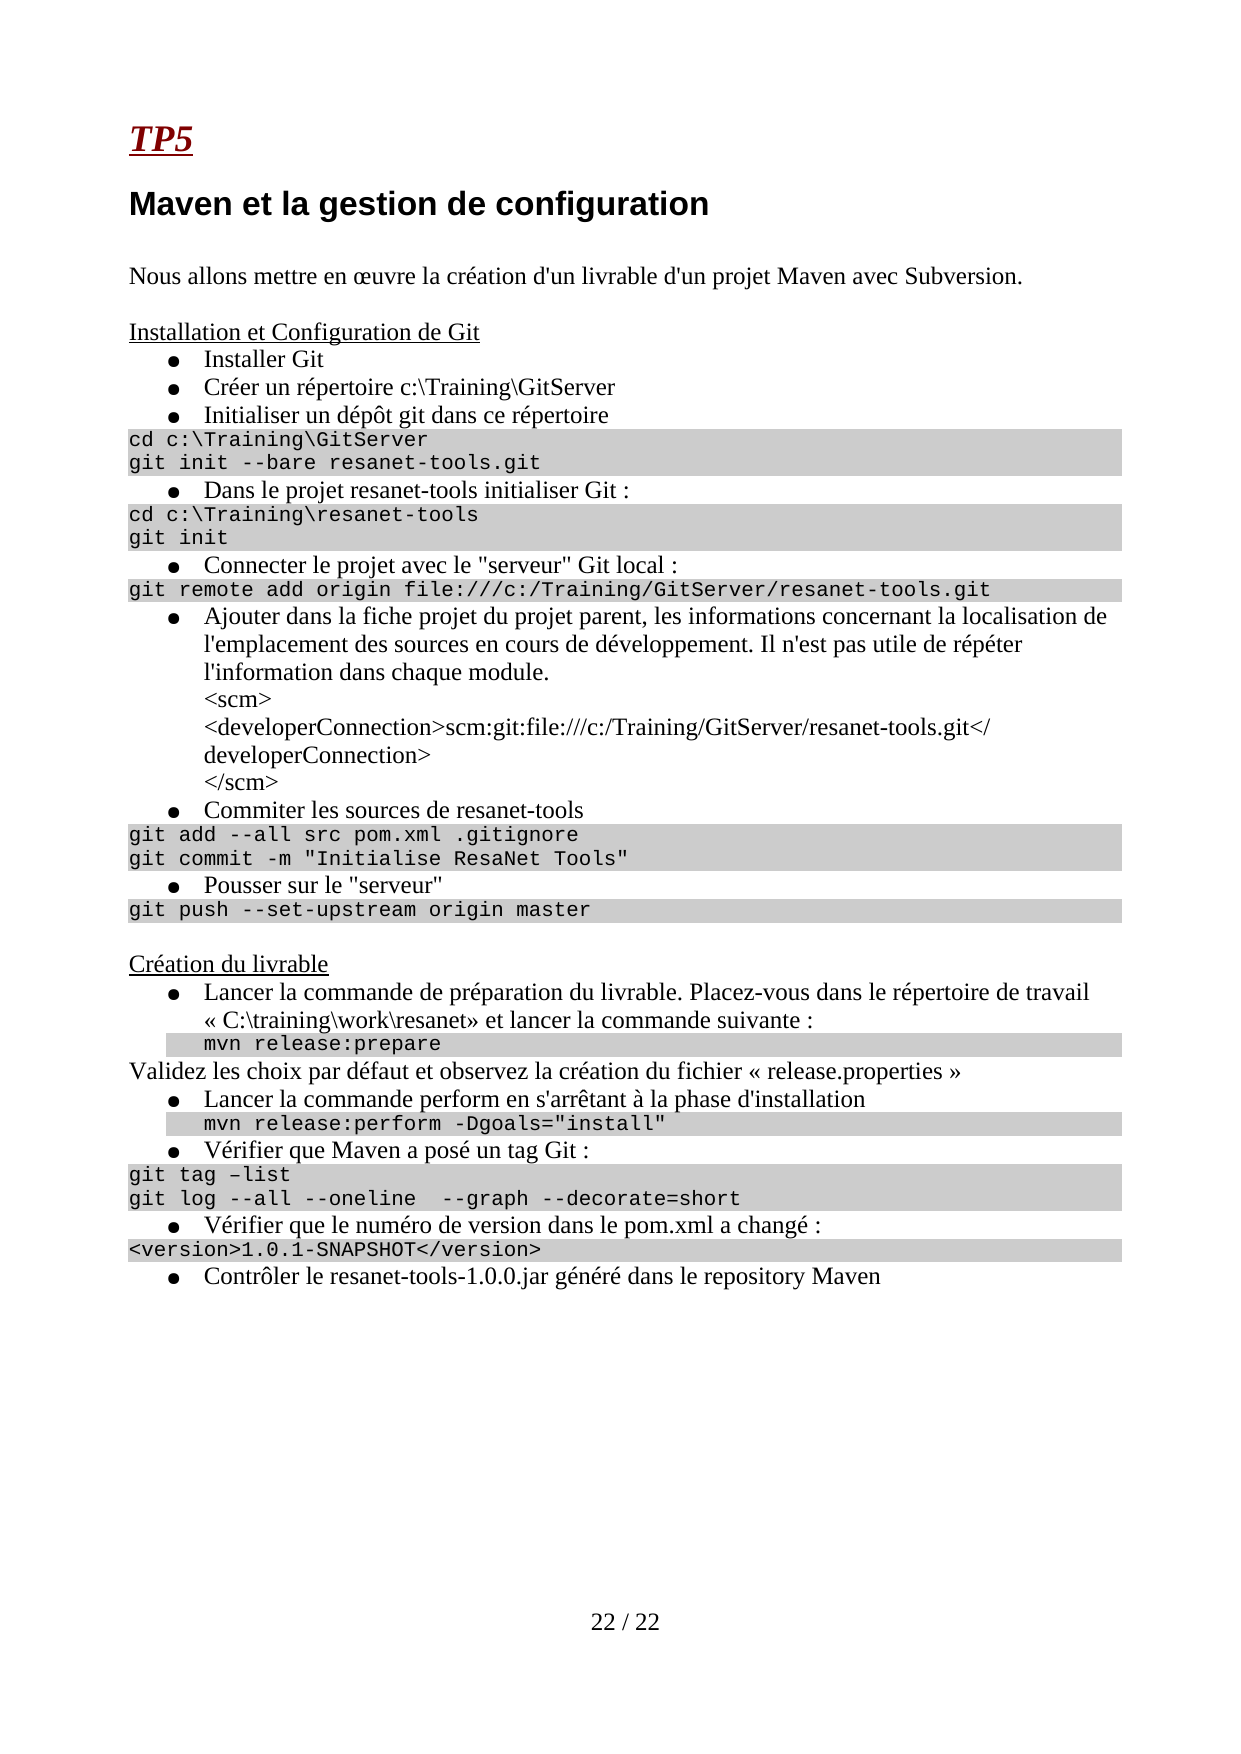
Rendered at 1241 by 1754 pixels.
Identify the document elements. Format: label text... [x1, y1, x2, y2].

subtitle Maven et la gestion de configuration [128, 185, 1122, 222]
text git init --bare resanet-tools.git [128, 452, 1122, 476]
text <version>1.0.1-SNAPSHOT</version> [128, 1239, 1122, 1262]
list mvn release:prepare [166, 1033, 1122, 1057]
list Pousser sur le "serveur" [166, 871, 1122, 899]
text git init [128, 527, 1122, 551]
list Connecter le projet avec le "serveur" Git local : [166, 551, 1122, 579]
text Nous allons mettre en œuvre la création d'un livrable d'un projet Maven avec Subversion. [128, 262, 1122, 290]
text cd c:\Training\resanet-tools [128, 504, 1122, 527]
list mvn release:perform -Dgoals="install" [166, 1112, 1122, 1136]
list Contrôler le resanet-tools-1.0.0.jar généré dans le repository Maven [166, 1262, 1122, 1290]
list Lancer la commande de préparation du livrable. Placez-vous dans le répertoire de travail « C:\training\work\resanet» et lancer la commande suivante : [166, 978, 1122, 1033]
list Créer un répertoire c:\Training\GitServer [166, 373, 1122, 401]
list Installer Git [166, 346, 1122, 373]
list <scm> <developerConnection>scm:git:file:///c:/Training/GitServer/resanet-tools.git</developerConnection> </scm> [166, 685, 1122, 796]
list Dans le projet resanet-tools initialiser Git : [166, 476, 1122, 504]
text cd c:\Training\GitServer [128, 429, 1122, 452]
text Création du livrable [128, 950, 1122, 978]
text git commit -m "Initialise ResaNet Tools" [128, 848, 1122, 871]
list Vérifier que le numéro de version dans le pom.xml a changé : [166, 1211, 1122, 1239]
list Lancer la commande perform en s'arrêtant à la phase d'installation [166, 1085, 1122, 1112]
text Validez les choix par défaut et observez la création du fichier « release.properties » [128, 1057, 1122, 1085]
text git push --set-upstream origin master [128, 899, 1122, 923]
list Initialiser un dépôt git dans ce répertoire [166, 401, 1122, 429]
list Ajouter dans la fiche projet du projet parent, les informations concernant la localisation de l'emplacement des sources en cours de développement. Il n'est pas utile de répéter l'information dans chaque module. [166, 602, 1122, 685]
text TP5 [128, 118, 1122, 160]
list Vérifier que Maven a posé un tag Git : [166, 1136, 1122, 1164]
list Commiter les sources de resanet-tools [166, 796, 1122, 824]
text git add --all src pom.xml .gitignore [128, 824, 1122, 848]
text git log --all --oneline --graph --decorate=short [128, 1187, 1122, 1211]
text Installation et Configuration de Git [128, 318, 1122, 346]
text git tag –list [128, 1164, 1122, 1187]
text git remote add origin file:///c:/Training/GitServer/resanet-tools.git [128, 579, 1122, 602]
